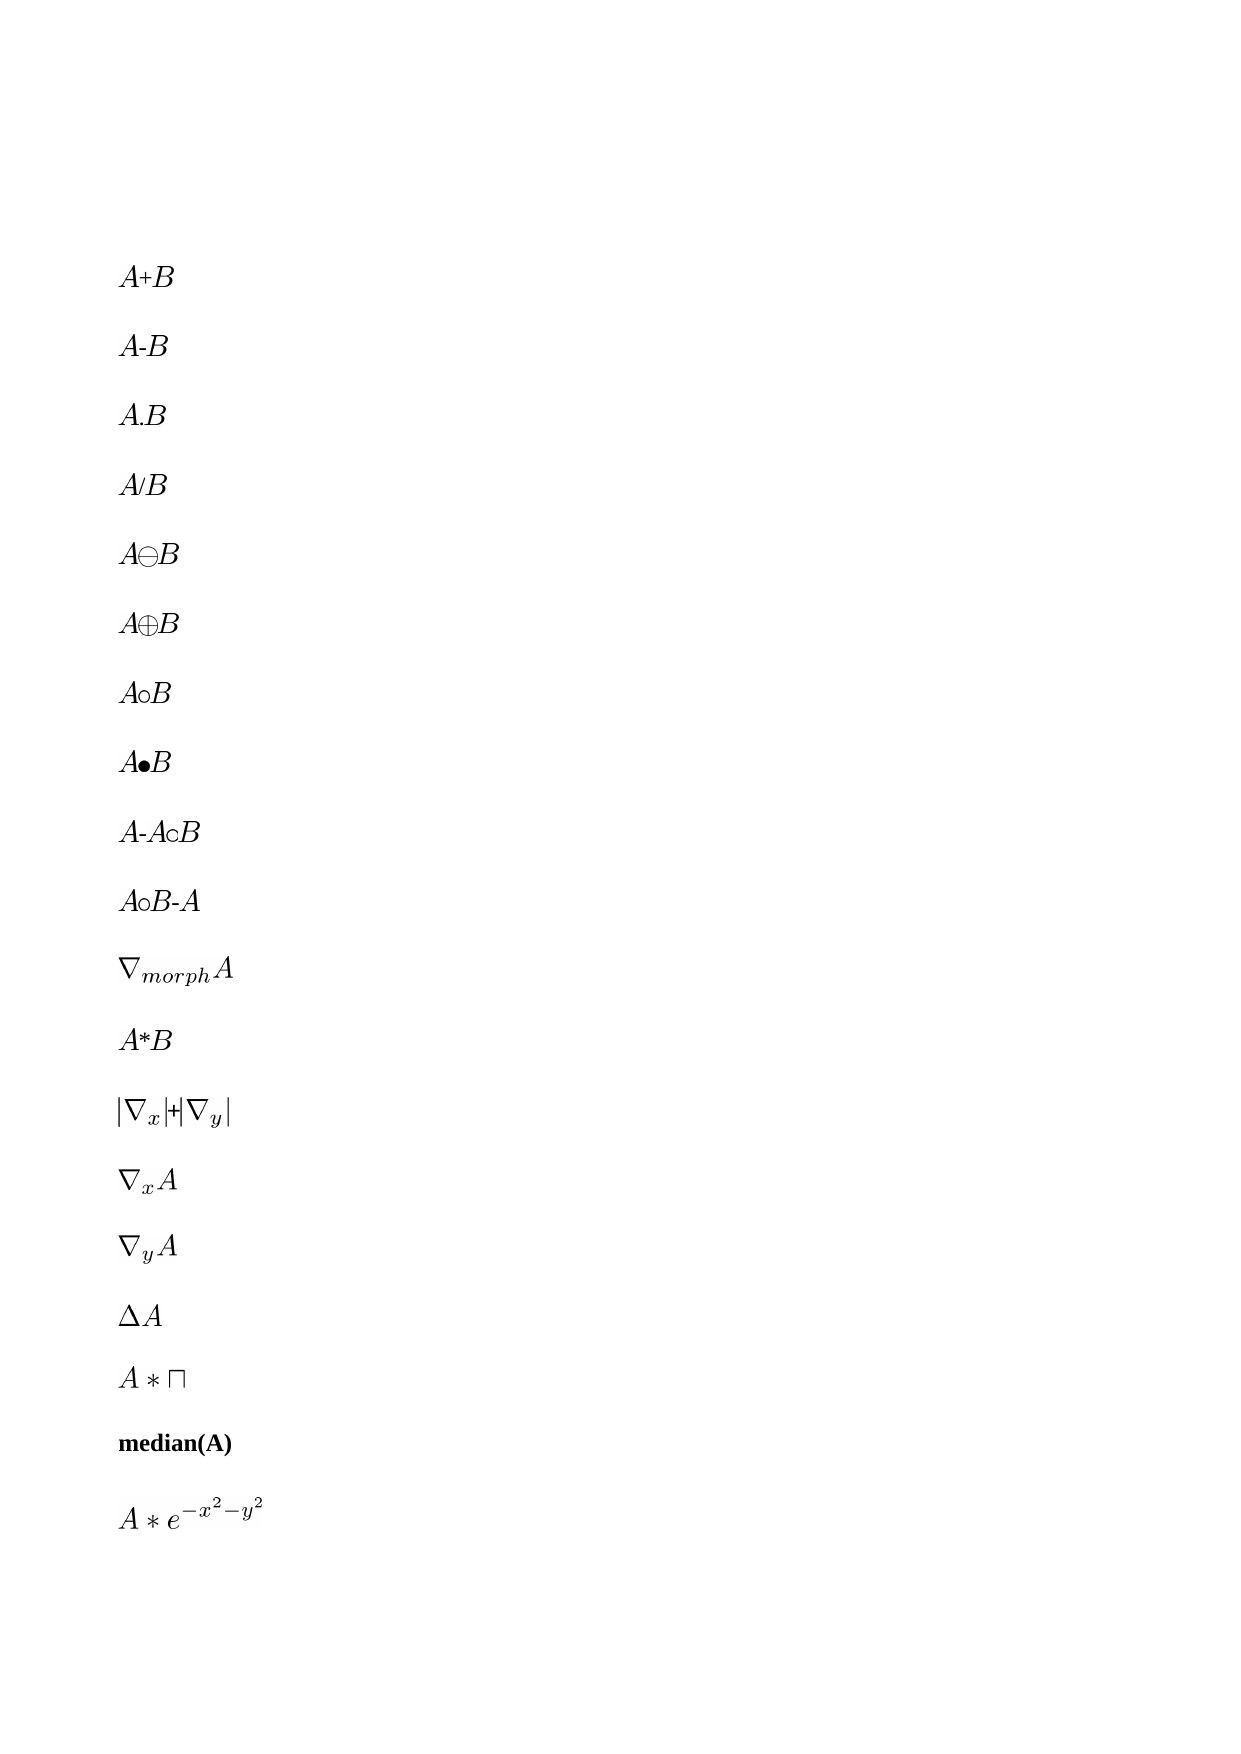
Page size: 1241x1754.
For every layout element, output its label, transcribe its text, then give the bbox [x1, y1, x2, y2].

picture [146, 820, 200, 842]
text - [118, 818, 1122, 847]
picture [150, 1030, 172, 1050]
text - [118, 887, 1122, 916]
picture [118, 1028, 139, 1050]
picture [118, 1168, 177, 1194]
picture [118, 265, 139, 287]
picture [118, 1497, 262, 1529]
picture [180, 1097, 229, 1128]
picture [118, 681, 171, 703]
text * [118, 1026, 1122, 1055]
picture [118, 750, 171, 772]
text . [118, 402, 1122, 430]
picture [118, 1366, 185, 1388]
text median(A) [118, 1428, 1122, 1457]
picture [118, 956, 233, 986]
picture [118, 1304, 162, 1326]
picture [118, 820, 139, 842]
picture [118, 612, 179, 636]
text + [118, 263, 1122, 292]
picture [144, 405, 166, 425]
text + [118, 1096, 1122, 1128]
text - [118, 332, 1122, 361]
picture [118, 1097, 167, 1127]
picture [118, 1234, 177, 1264]
picture [146, 335, 168, 356]
picture [118, 403, 139, 425]
picture [152, 266, 174, 287]
picture [118, 473, 139, 495]
picture [118, 334, 139, 356]
picture [145, 474, 167, 495]
picture [118, 889, 171, 911]
text / [118, 471, 1122, 500]
picture [118, 542, 179, 567]
picture [179, 889, 200, 911]
